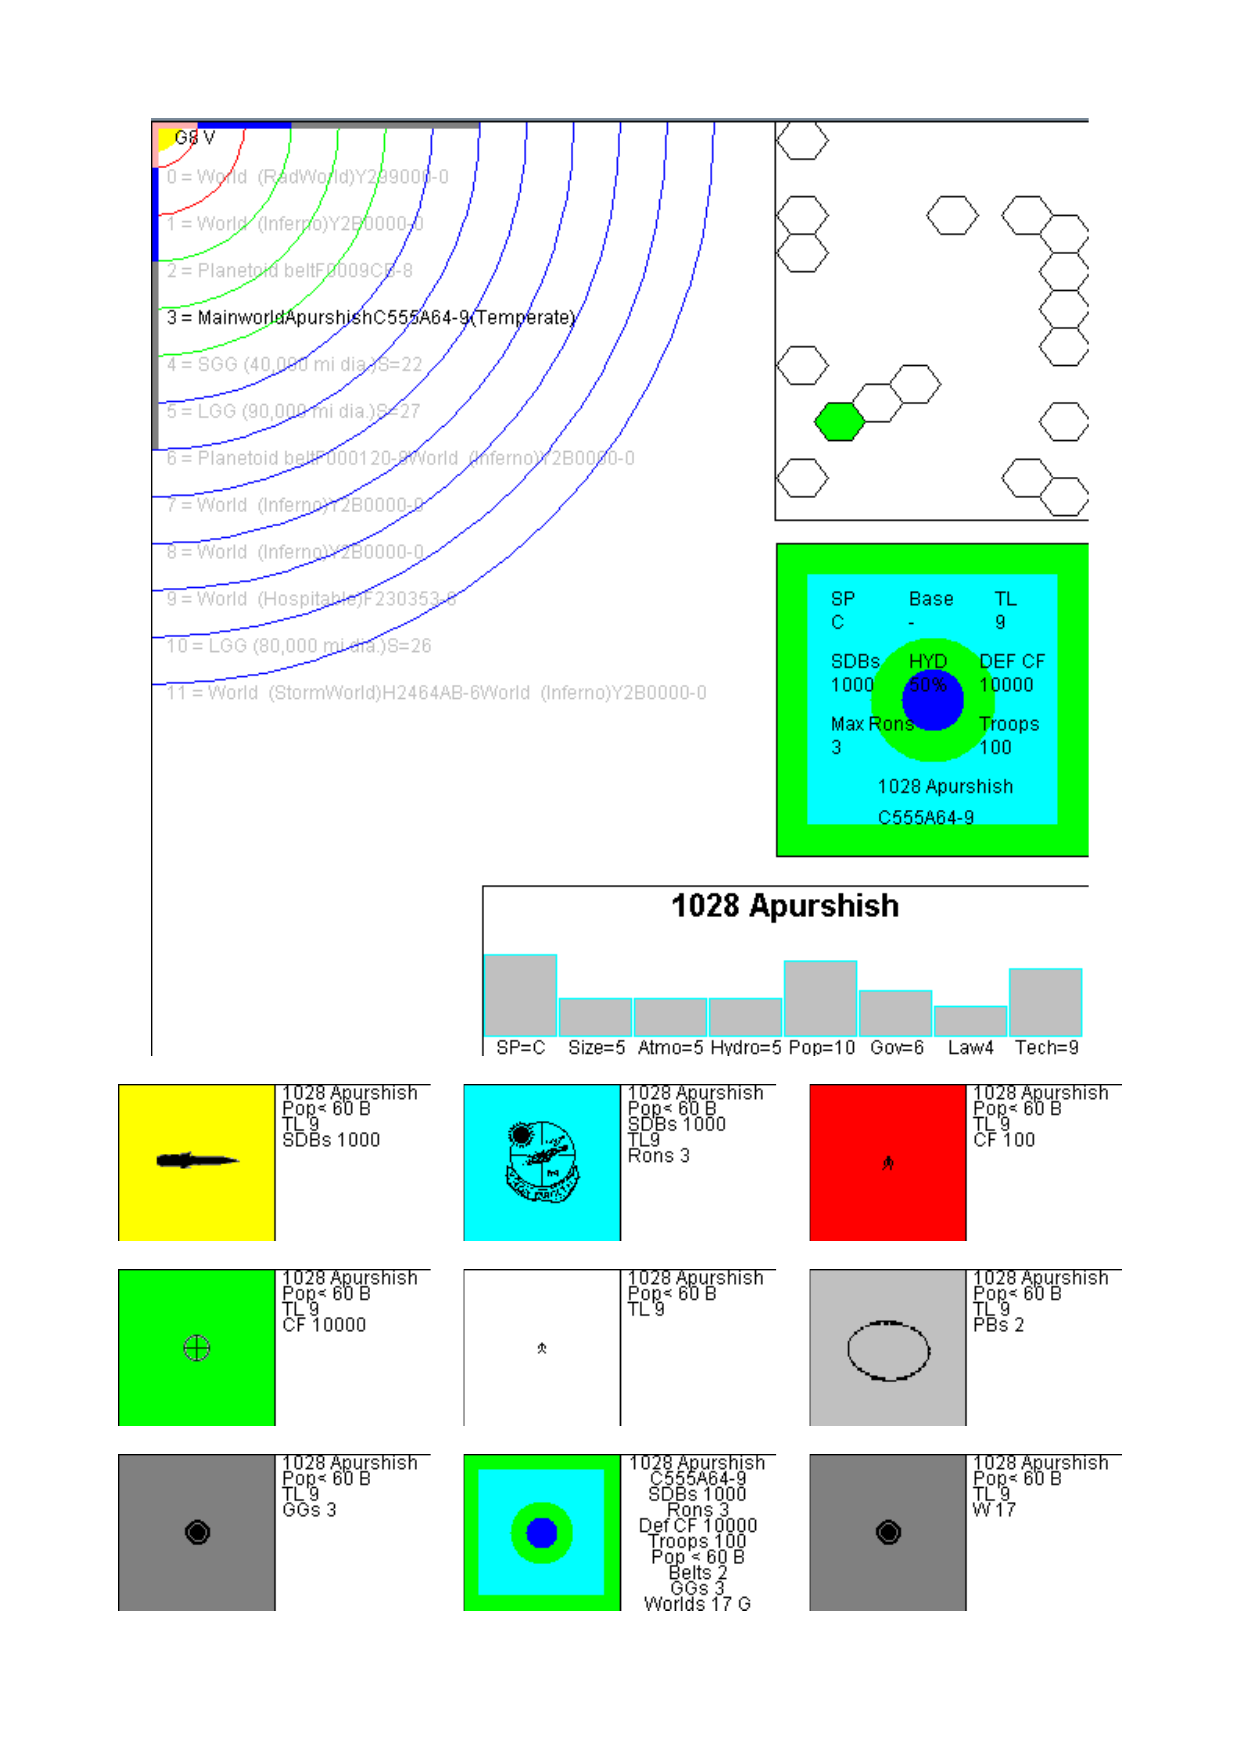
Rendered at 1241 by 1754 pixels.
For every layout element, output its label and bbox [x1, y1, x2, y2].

picture [118, 1269, 431, 1426]
picture [463, 1084, 777, 1241]
picture [463, 1454, 777, 1611]
picture [151, 118, 1089, 1056]
picture [118, 1084, 431, 1241]
picture [809, 1454, 1122, 1611]
picture [809, 1084, 1122, 1241]
picture [463, 1269, 777, 1426]
picture [809, 1269, 1122, 1426]
picture [118, 1454, 431, 1611]
